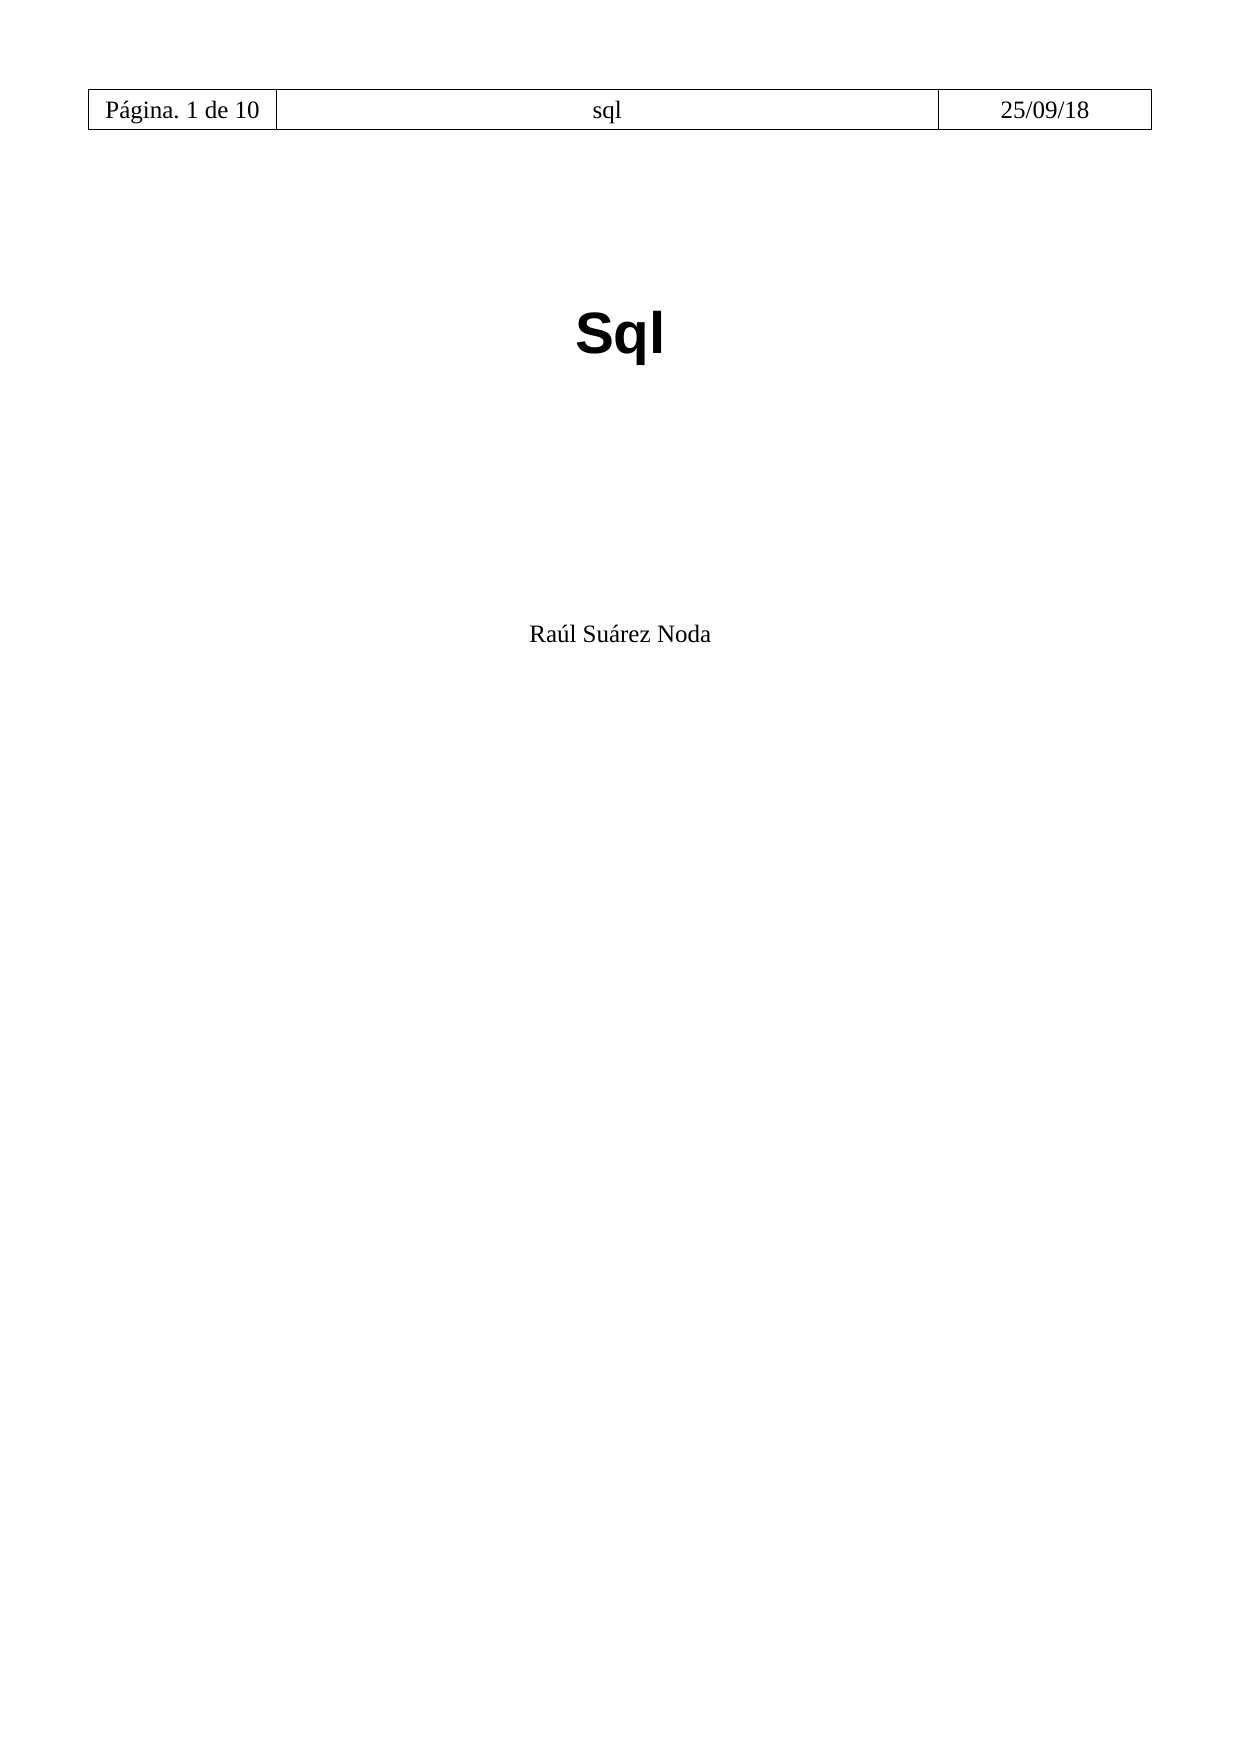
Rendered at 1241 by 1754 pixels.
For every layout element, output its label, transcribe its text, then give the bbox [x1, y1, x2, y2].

title Sql [88, 298, 1152, 366]
text Raúl Suárez Noda [88, 619, 1152, 647]
